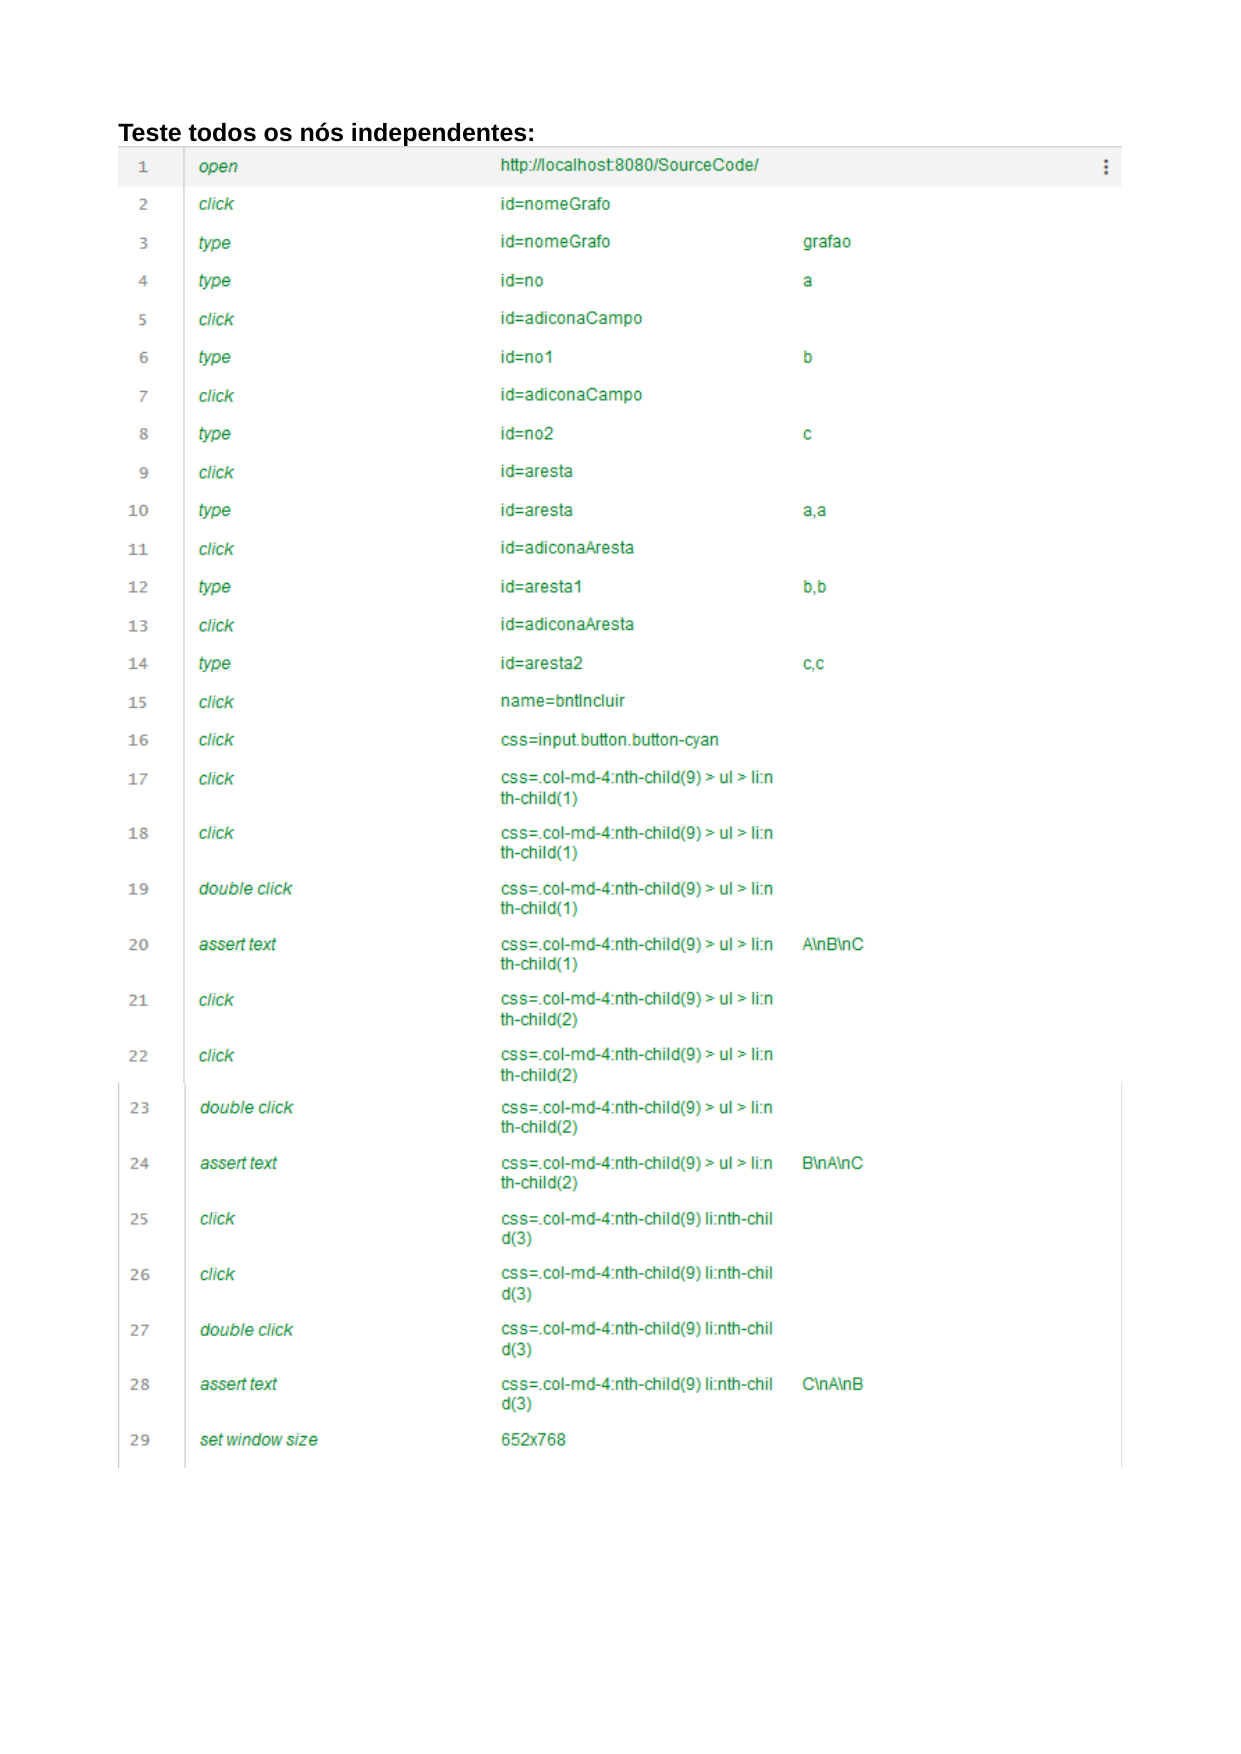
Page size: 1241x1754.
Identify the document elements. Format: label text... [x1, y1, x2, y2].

text Teste todos os nós independentes: [118, 118, 1122, 146]
picture [118, 146, 1123, 1468]
